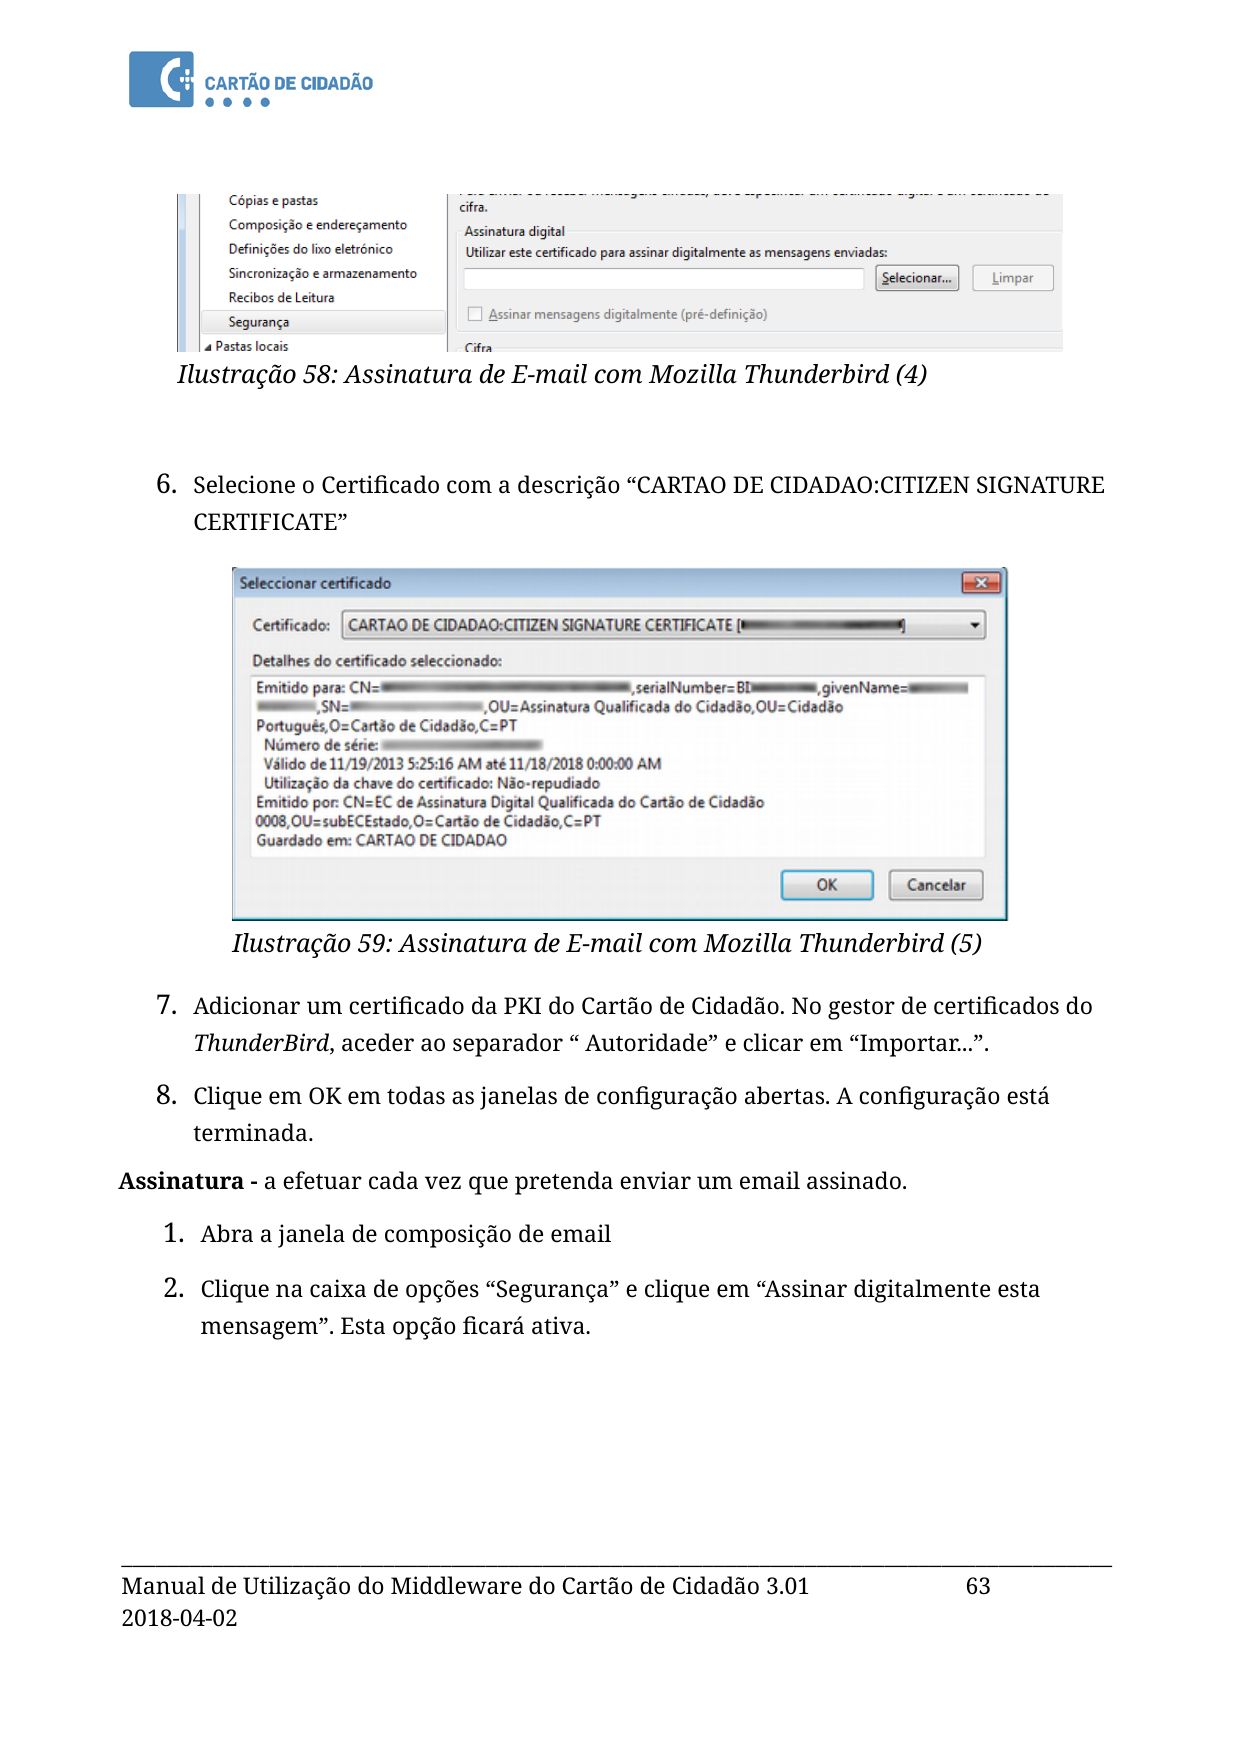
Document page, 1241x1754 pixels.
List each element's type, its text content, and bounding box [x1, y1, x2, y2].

text Ilustração 58: Assinatura de E-mail com Mozilla Thunderbird (4) [177, 352, 1063, 391]
picture [177, 194, 1063, 352]
picture [232, 567, 1009, 921]
text Assinatura - a efetuar cada vez que pretenda enviar um email assinado. [118, 1165, 1122, 1196]
list Ilustração 59: Assinatura de E-mail com Mozilla Thunderbird (5) [232, 921, 1008, 959]
list Clique na caixa de opções “Segurança” e clique em “Assinar digitalmente esta mensagem”. Esta opção ficará ativa. [163, 1268, 1122, 1341]
picture [127, 45, 420, 115]
list Clique em OK em todas as janelas de configuração abertas. A configuração está terminada. [156, 1075, 1122, 1148]
list Abra a janela de composição de email [163, 1213, 1122, 1250]
list Selecione o Certificado com a descrição “CARTAO DE CIDADAO:CITIZEN SIGNATURE CERTIFICATE” [156, 465, 1122, 537]
list Adicionar um certificado da PKI do Cartão de Cidadão. No gestor de certificados do ThunderBird, aceder ao separador “ Autoridade” e clicar em “Importar...”. [156, 555, 1122, 1058]
